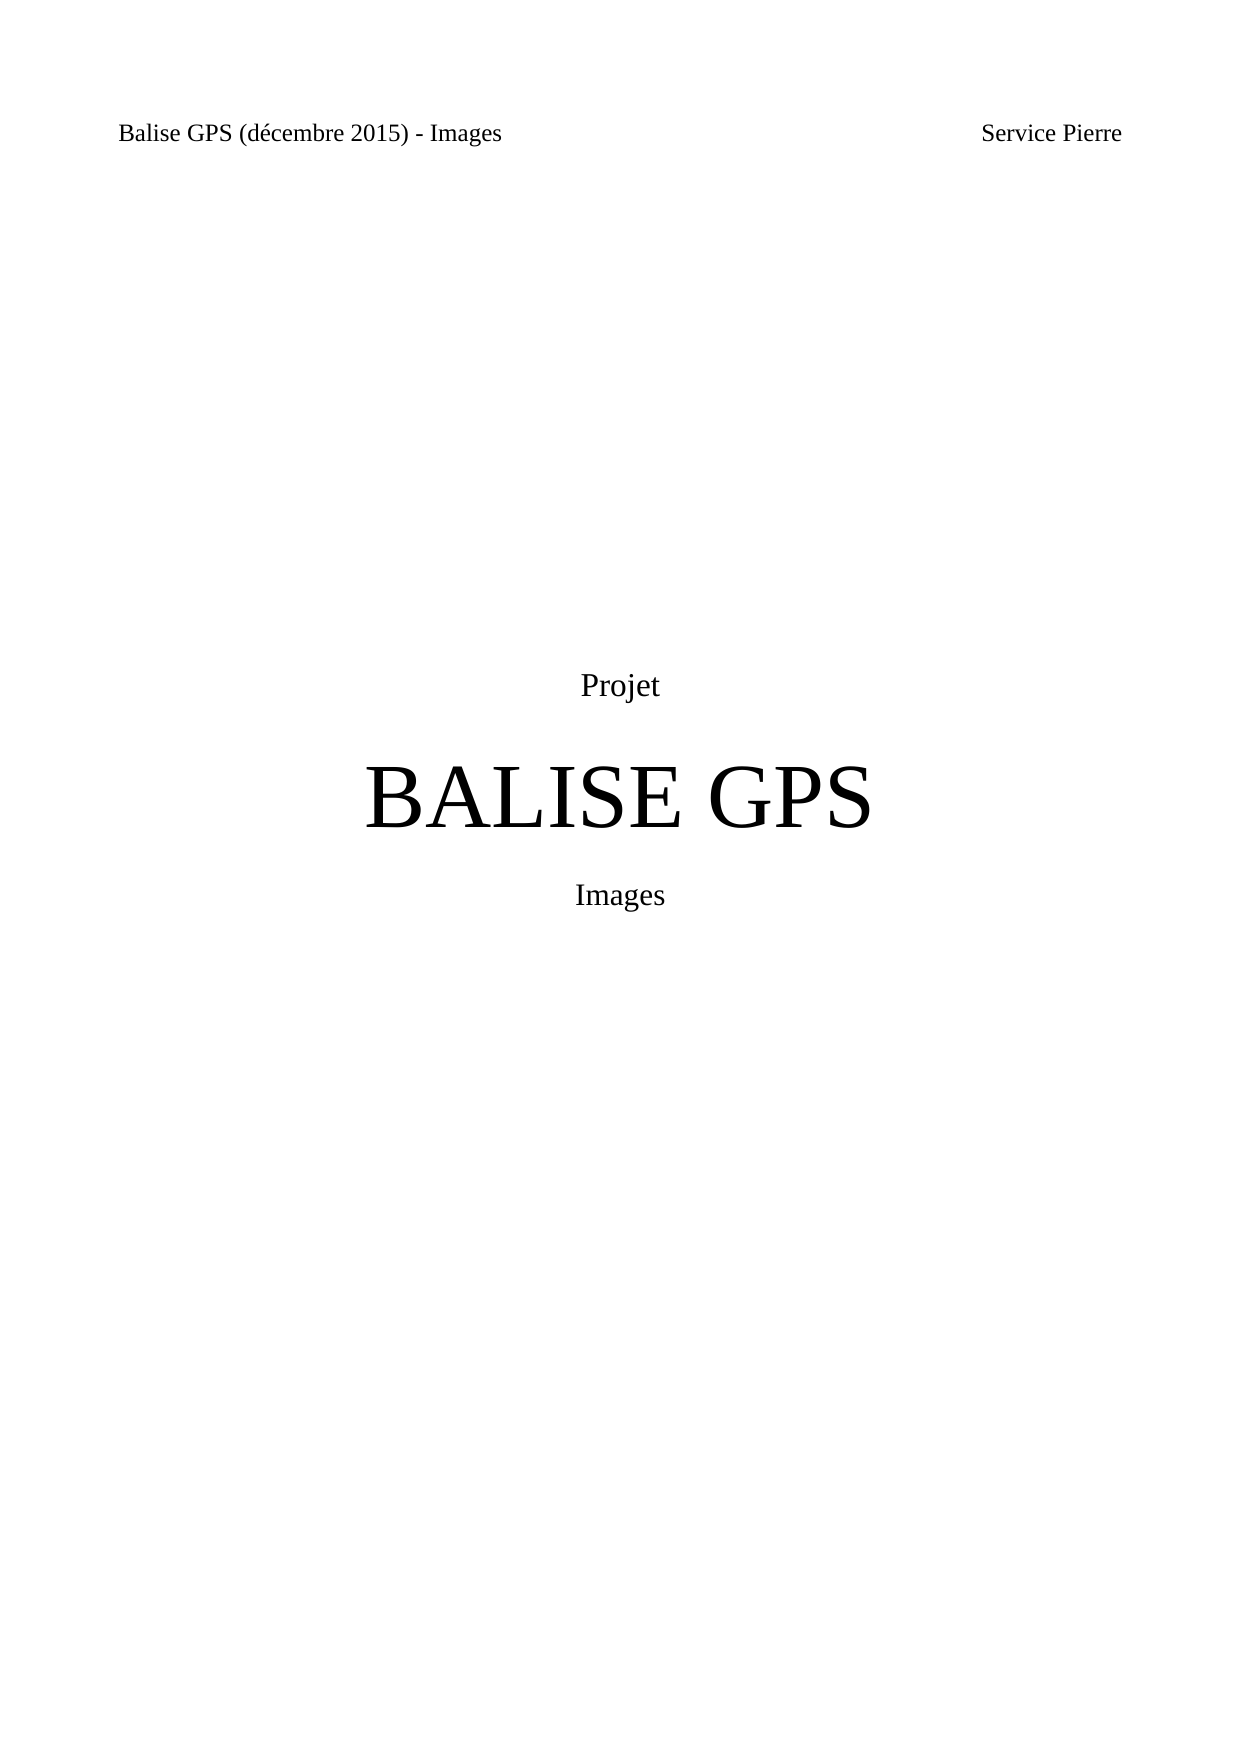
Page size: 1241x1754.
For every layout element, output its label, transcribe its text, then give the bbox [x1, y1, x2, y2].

text Projet [118, 665, 1122, 703]
text BALISE GPS [118, 742, 1122, 847]
text Images [118, 876, 1122, 912]
